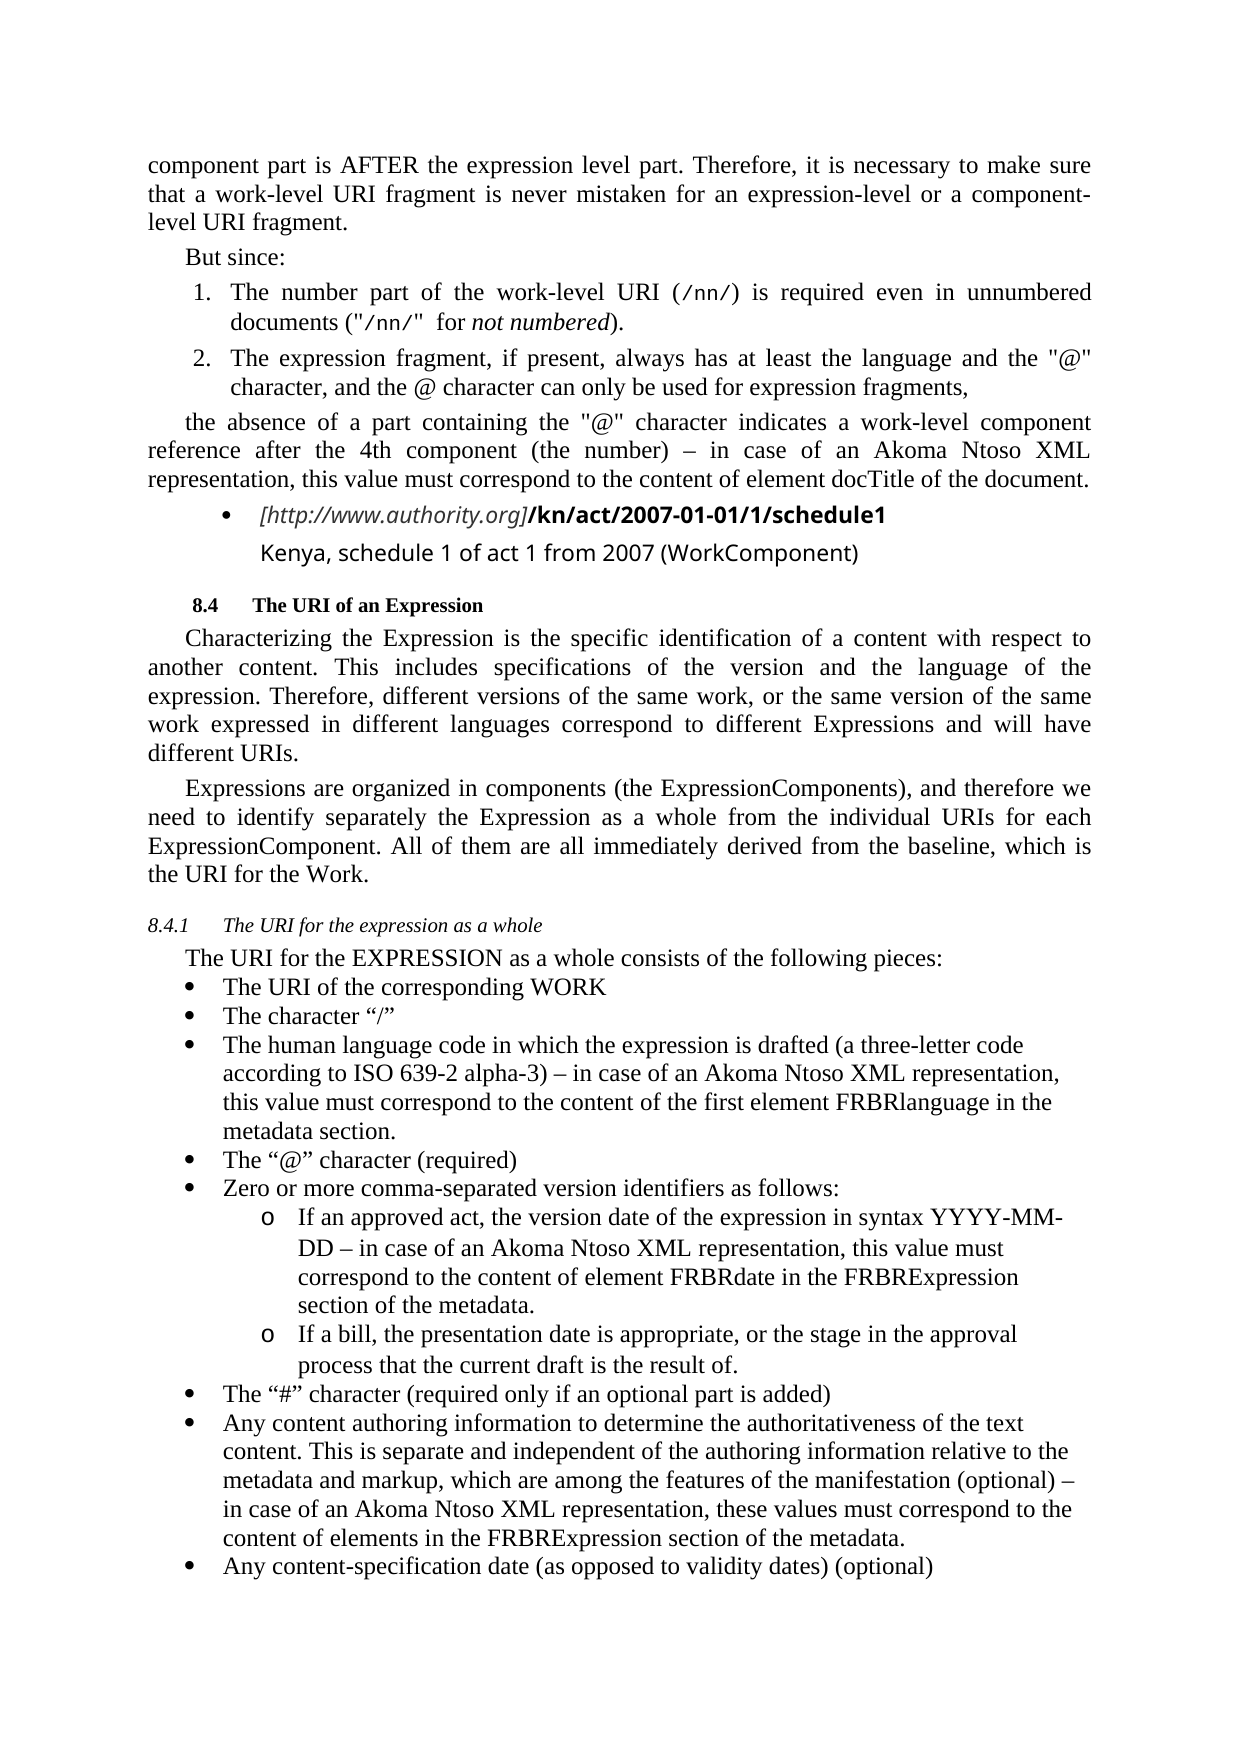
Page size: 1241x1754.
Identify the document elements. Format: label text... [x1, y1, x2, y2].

text Characterizing the Expression is the specific identification of a content with respect to another content. This includes specifications of the version and the language of the expression. Therefore, different versions of the same work, or the same version of the same work expressed in different languages correspond to different Expressions and will have different URIs. [148, 623, 1092, 767]
text the absence of a part containing the "@" character indicates a work-level component reference after the 4th component (the number) – in case of an Akoma Ntoso XML representation, this value must correspond to the content of element docTitle of the document. [148, 407, 1092, 493]
list If an approved act, the version date of the expression in syntax YYYY-MM-DD – in case of an Akoma Ntoso XML representation, this value must correspond to the content of element FRBRdate in the FRBRExpression section of the metadata. [260, 1202, 1092, 1319]
text But since: [148, 242, 1092, 271]
text component part is AFTER the expression level part. Therefore, it is necessary to make sure that a work-level URI fragment is never mistaken for an expression-level or a component-level URI fragment. [148, 150, 1092, 236]
list The human language code in which the expression is drafted (a three-letter code according to ISO 639-2 alpha-3) – in case of an Akoma Ntoso XML representation, this value must correspond to the content of the first element FRBRlanguage in the metadata section. [185, 1030, 1092, 1145]
list [http://www.authority.org]/kn/act/2007-01-01/1/schedule1 [222, 499, 1092, 530]
list The number part of the work-level URI (/nn/) is required even in unnumbered documents ("/nn/" for not numbered). [193, 277, 1092, 337]
subtitle The URI for the expression as a whole [148, 913, 1092, 937]
list The URI of the corresponding WORK [185, 972, 1092, 1001]
text The URI for the EXPRESSION as a whole consists of the following pieces: [148, 943, 1092, 972]
list The “#” character (required only if an optional part is added) [185, 1379, 1092, 1408]
list Any content authoring information to determine the authoritativeness of the text content. This is separate and independent of the authoring information relative to the metadata and markup, which are among the features of the manifestation (optional) – in case of an Akoma Ntoso XML representation, these values must correspond to the content of elements in the FRBRExpression section of the metadata. [185, 1408, 1092, 1551]
list The character “/” [185, 1001, 1092, 1030]
list The “@” character (required) [185, 1145, 1092, 1173]
list If a bill, the presentation date is appropriate, or the stage in the approval process that the current draft is the result of. [260, 1319, 1092, 1379]
list Any content-specification date (as opposed to validity dates) (optional) [185, 1551, 1092, 1580]
list The expression fragment, if present, always has at least the language and the "@" character, and the @ character can only be used for expression fragments, [193, 343, 1092, 400]
list Zero or more comma-separated version identifiers as follows: [185, 1173, 1092, 1202]
subtitle The URI of an Expression [192, 593, 1092, 617]
text Kenya, schedule 1 of act 1 from 2007 (WorkComponent) [260, 537, 1092, 568]
text Expressions are organized in components (the ExpressionComponents), and therefore we need to identify separately the Expression as a whole from the individual URIs for each ExpressionComponent. All of them are all immediately derived from the baseline, which is the URI for the Work. [148, 773, 1092, 888]
